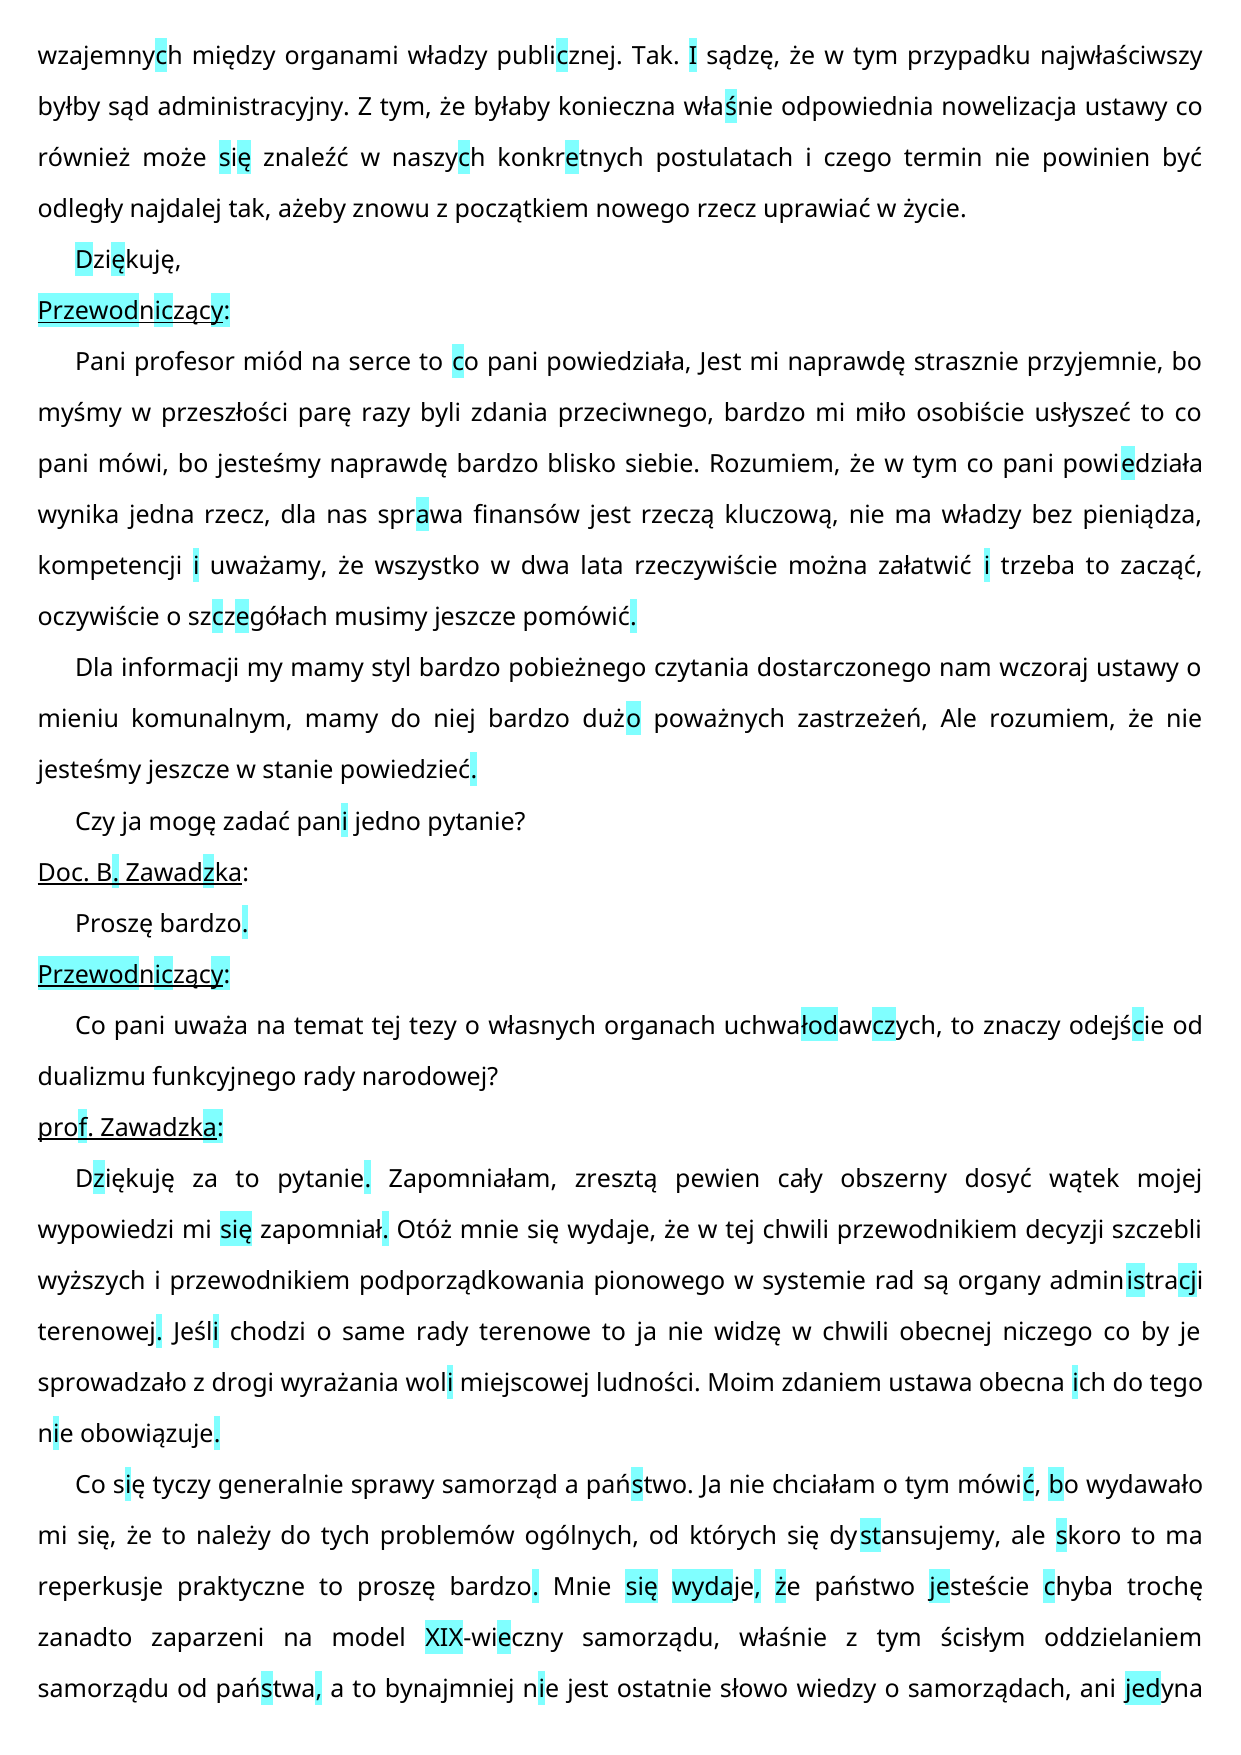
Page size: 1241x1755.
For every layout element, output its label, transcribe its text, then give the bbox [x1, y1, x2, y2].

text Dla informacji my mamy styl bardzo pobieżnego czytania dostarczonego nam wczoraj ustawy o mieniu komunalnym, mamy do niej bardzo dużo poważnych zastrzeżeń, Ale rozumiem, że nie jesteśmy jeszcze w stanie powiedzieć. [37, 650, 1203, 786]
text prof. Zawadzka: [37, 1109, 1203, 1143]
text Pani profesor miód na serce to co pani powiedziała, Jest mi naprawdę strasznie przyjemnie, bo myśmy w przeszłości parę razy byli zdania przeciwnego, bardzo mi miło osobiście usłyszeć to co pani mówi, bo jesteśmy naprawdę bardzo blisko siebie. Rozumiem, że w tym co pani powiedziała wynika jedna rzecz, dla nas sprawa finansów jest rzeczą kluczową, nie ma władzy bez pieniądza, kompetencji i uważamy, że wszystko w dwa lata rzeczywiście można załatwić i trzeba to zacząć, oczywiście o szczegółach musimy jeszcze pomówić. [37, 344, 1203, 633]
text Czy ja mogę zadać pani jedno pytanie? [37, 803, 1203, 837]
text Co się tyczy generalnie sprawy samorząd a państwo. Ja nie chciałam o tym mówić, bo wydawało mi się, że to należy do tych problemów ogólnych, od których się dystansujemy, ale skoro to ma reperkusje praktyczne to proszę bardzo. Mnie się wydaje, że państwo jesteście chyba trochę zanadto zaparzeni na model XIX-wieczny samorządu, właśnie z tym ścisłym oddzielaniem samorządu od państwa, a to bynajmniej nie jest ostatnie słowo wiedzy o samorządach, ani jedyna [37, 1467, 1203, 1705]
text Przewodniczący: [37, 293, 1203, 327]
text Proszę bardzo. [37, 905, 1203, 939]
text Przewodniczący: [37, 956, 1203, 990]
text Doc. B. Zawadzka: [37, 854, 1203, 888]
text Co pani uważa na temat tej tezy o własnych organach uchwałodawczych, to znaczy odejście od dualizmu funkcyjnego rady narodowej? [37, 1007, 1203, 1092]
text Dziękuję, [37, 242, 1203, 276]
text Dziękuję za to pytanie. Zapomniałam, zresztą pewien cały obszerny dosyć wątek mojej wypowiedzi mi się zapomniał. Otóż mnie się wydaje, że w tej chwili przewodnikiem decyzji szczebli wyższych i przewodnikiem podporządkowania pionowego w systemie rad są organy administracji terenowej. Jeśli chodzi o same rady terenowe to ja nie widzę w chwili obecnej niczego co by je sprowadzało z drogi wyrażania woli miejscowej ludności. Moim zdaniem ustawa obecna ich do tego nie obowiązuje. [37, 1160, 1203, 1450]
text wzajemnych między organami władzy publicznej. Tak. I sądzę, że w tym przypadku najwłaściwszy byłby sąd administracyjny. Z tym, że byłaby konieczna właśnie odpowiednia nowelizacja ustawy co również może się znaleźć w naszych konkretnych postulatach i czego termin nie powinien być odległy najdalej tak, ażeby znowu z początkiem nowego rzecz uprawiać w życie. [37, 37, 1203, 225]
